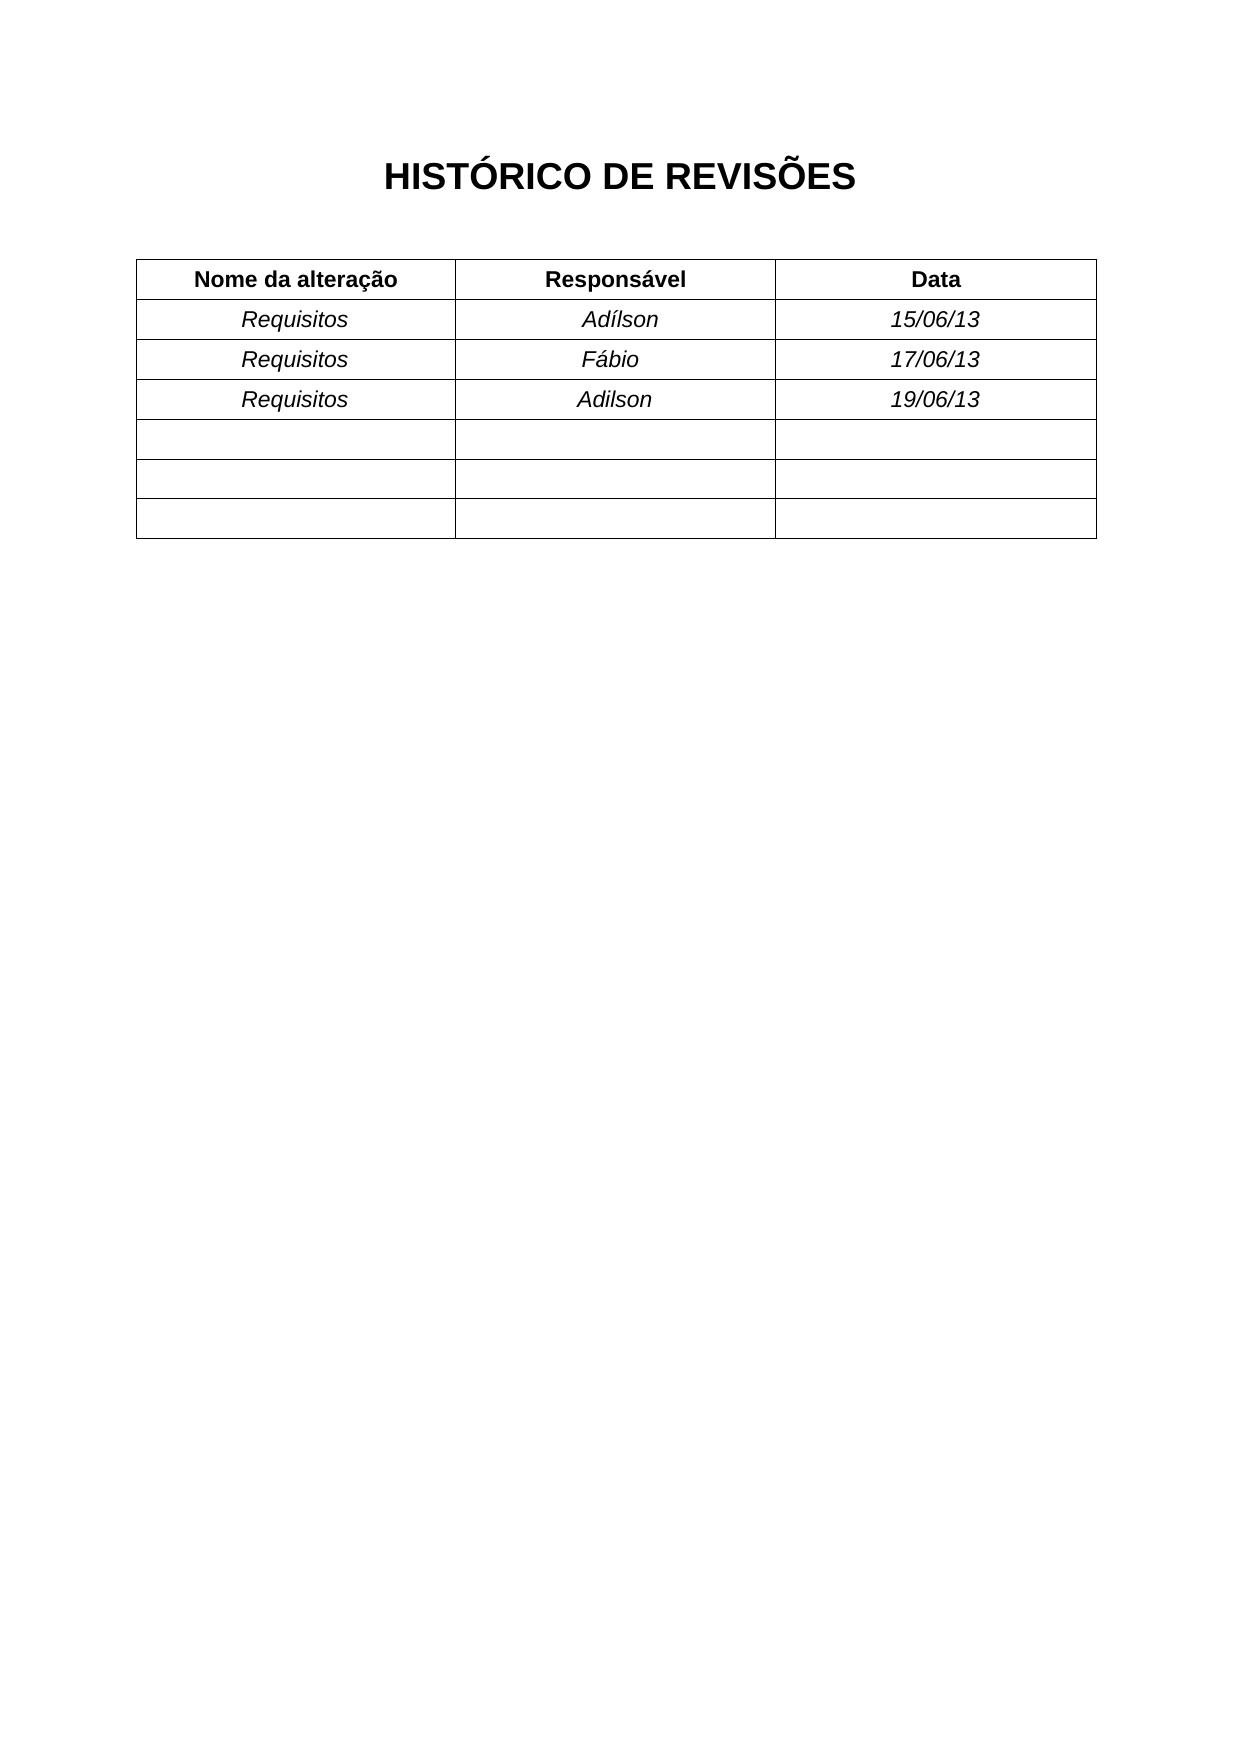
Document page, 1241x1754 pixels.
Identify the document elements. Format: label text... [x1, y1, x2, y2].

table_cell 19/06/13 [776, 380, 1096, 418]
table_header Nome da alteração [137, 260, 455, 299]
table_cell Adilson [456, 380, 775, 418]
table_cell [776, 499, 1096, 538]
table_cell 17/06/13 [776, 340, 1096, 379]
text HISTÓRICO DE REVISÕES [148, 154, 1092, 197]
table_cell 15/06/13 [776, 300, 1096, 339]
table_cell [776, 460, 1096, 498]
table_cell Requisitos [137, 340, 455, 379]
table_cell [776, 420, 1096, 458]
table_cell [137, 460, 455, 498]
table_cell Requisitos [137, 380, 455, 418]
table_cell [137, 499, 455, 538]
table_cell [456, 420, 775, 458]
table_cell Requisitos [137, 300, 455, 339]
table_cell [137, 420, 455, 458]
table_header Data [776, 260, 1096, 299]
table_header Responsável [456, 260, 775, 299]
table_cell [456, 499, 775, 538]
table_cell Fábio [456, 340, 775, 379]
table_cell Adílson [456, 300, 775, 339]
table_cell [456, 460, 775, 498]
